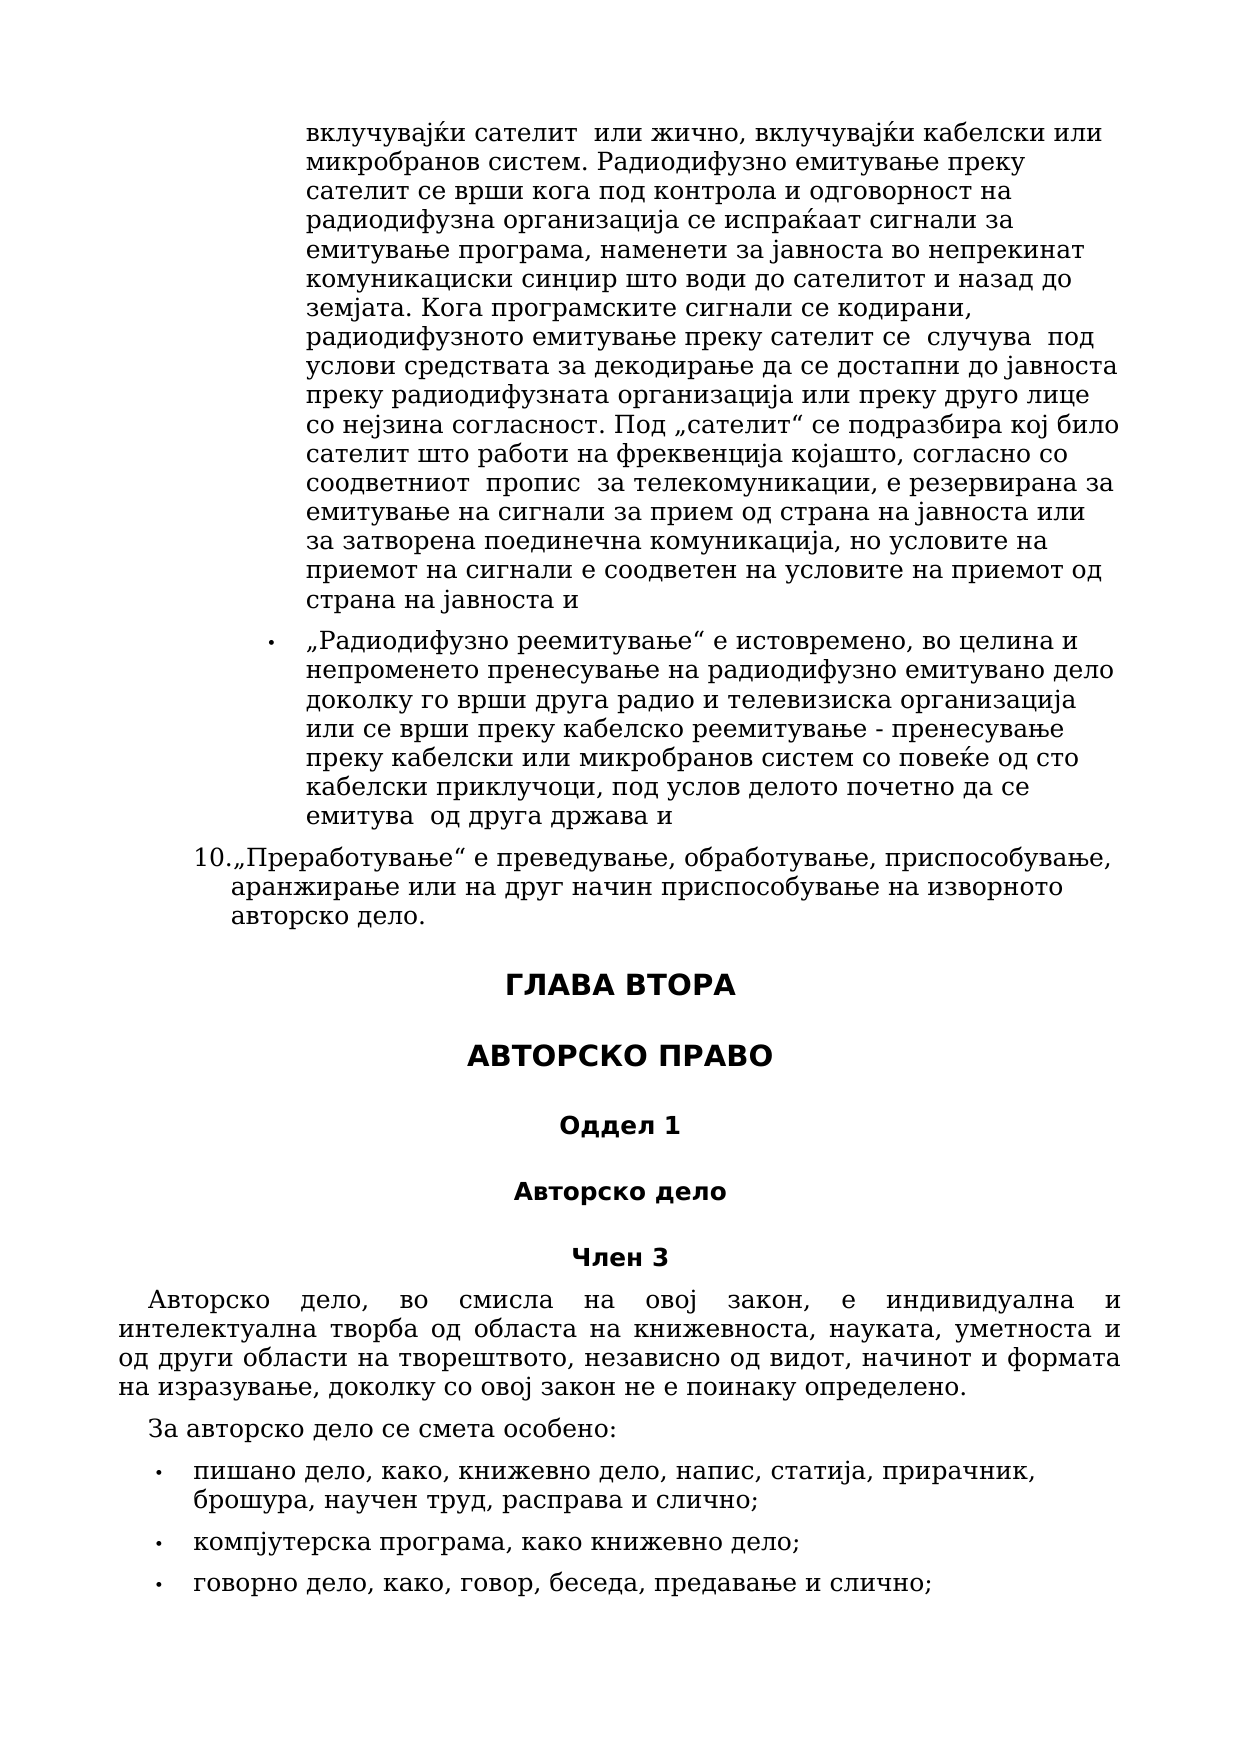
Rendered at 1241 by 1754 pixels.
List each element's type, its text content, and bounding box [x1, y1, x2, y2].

text За авторско дело се смета особено: [118, 1414, 1122, 1443]
list вклучувајќи сателит или жично, вклучувајќи кабелски или микробранов систем. Радиодифузно емитување преку сателит се врши кога под контрола и одговорност на радиодифузна организација се испраќаат сигнали за емитување програма, наменети за јавноста во непрекинат комуникациски синџир што води до сателитот и назад до земјата. Кога програмските сигнали се кодирани, радиодифузното емитување преку сателит се случува под услови средствата за декодирање да се достапни до јавноста преку радиодифузната организација или преку друго лице со нејзина согласност. Под „сателит“ се подразбира кој било сателит што работи на фреквенција којашто, согласно со соодветниот пропис за телекомуникации, е резервирана за емитување на сигнали за прием од страна на јавноста или за затворена поединечна комуникација, но условите на приемот на сигнали е соодветен на условите на приемот од страна на јавноста и [268, 118, 1122, 614]
text Авторско дело, во смисла на овој закон, е индивидуална и интелектуална творба од областа на книжевноста, науката, уметноста и од други области на творештвото, независно од видот, начинот и формата на изразување, доколку со овој закон не е поинаку определено. [118, 1285, 1122, 1402]
subtitle АВТОРСКО ПРАВО [118, 1039, 1122, 1073]
list компјутерска програма, како книжевно дело; [156, 1527, 1122, 1556]
list „Радиодифузно реемитување“ е истовремено, во целина и непроменето пренесување на радиодифузно емитувано дело доколку го врши друга радио и телевизиска организација или се врши преку кабелско реемитување - пренесување преку кабелски или микробранов систем со повеќе од сто кабелски приклучоци, под услов делото почетно да се емитува од друга држава и [268, 626, 1122, 831]
subtitle Авторско дело [118, 1177, 1122, 1206]
list „Преработување“ е преведување, обработување, приспособување, аранжирање или на друг начин приспособување на изворното авторско дело. [193, 843, 1122, 931]
subtitle ГЛАВА ВТОРА [118, 968, 1122, 1002]
list говорно дело, како, говор, беседа, предавање и слично; [156, 1568, 1122, 1598]
subtitle Оддел 1 [118, 1111, 1122, 1140]
list пишано дело, како, книжевно дело, напис, статија, прирачник, брошура, научен труд, расправа и слично; [156, 1456, 1122, 1514]
subtitle Член 3 [118, 1244, 1122, 1273]
